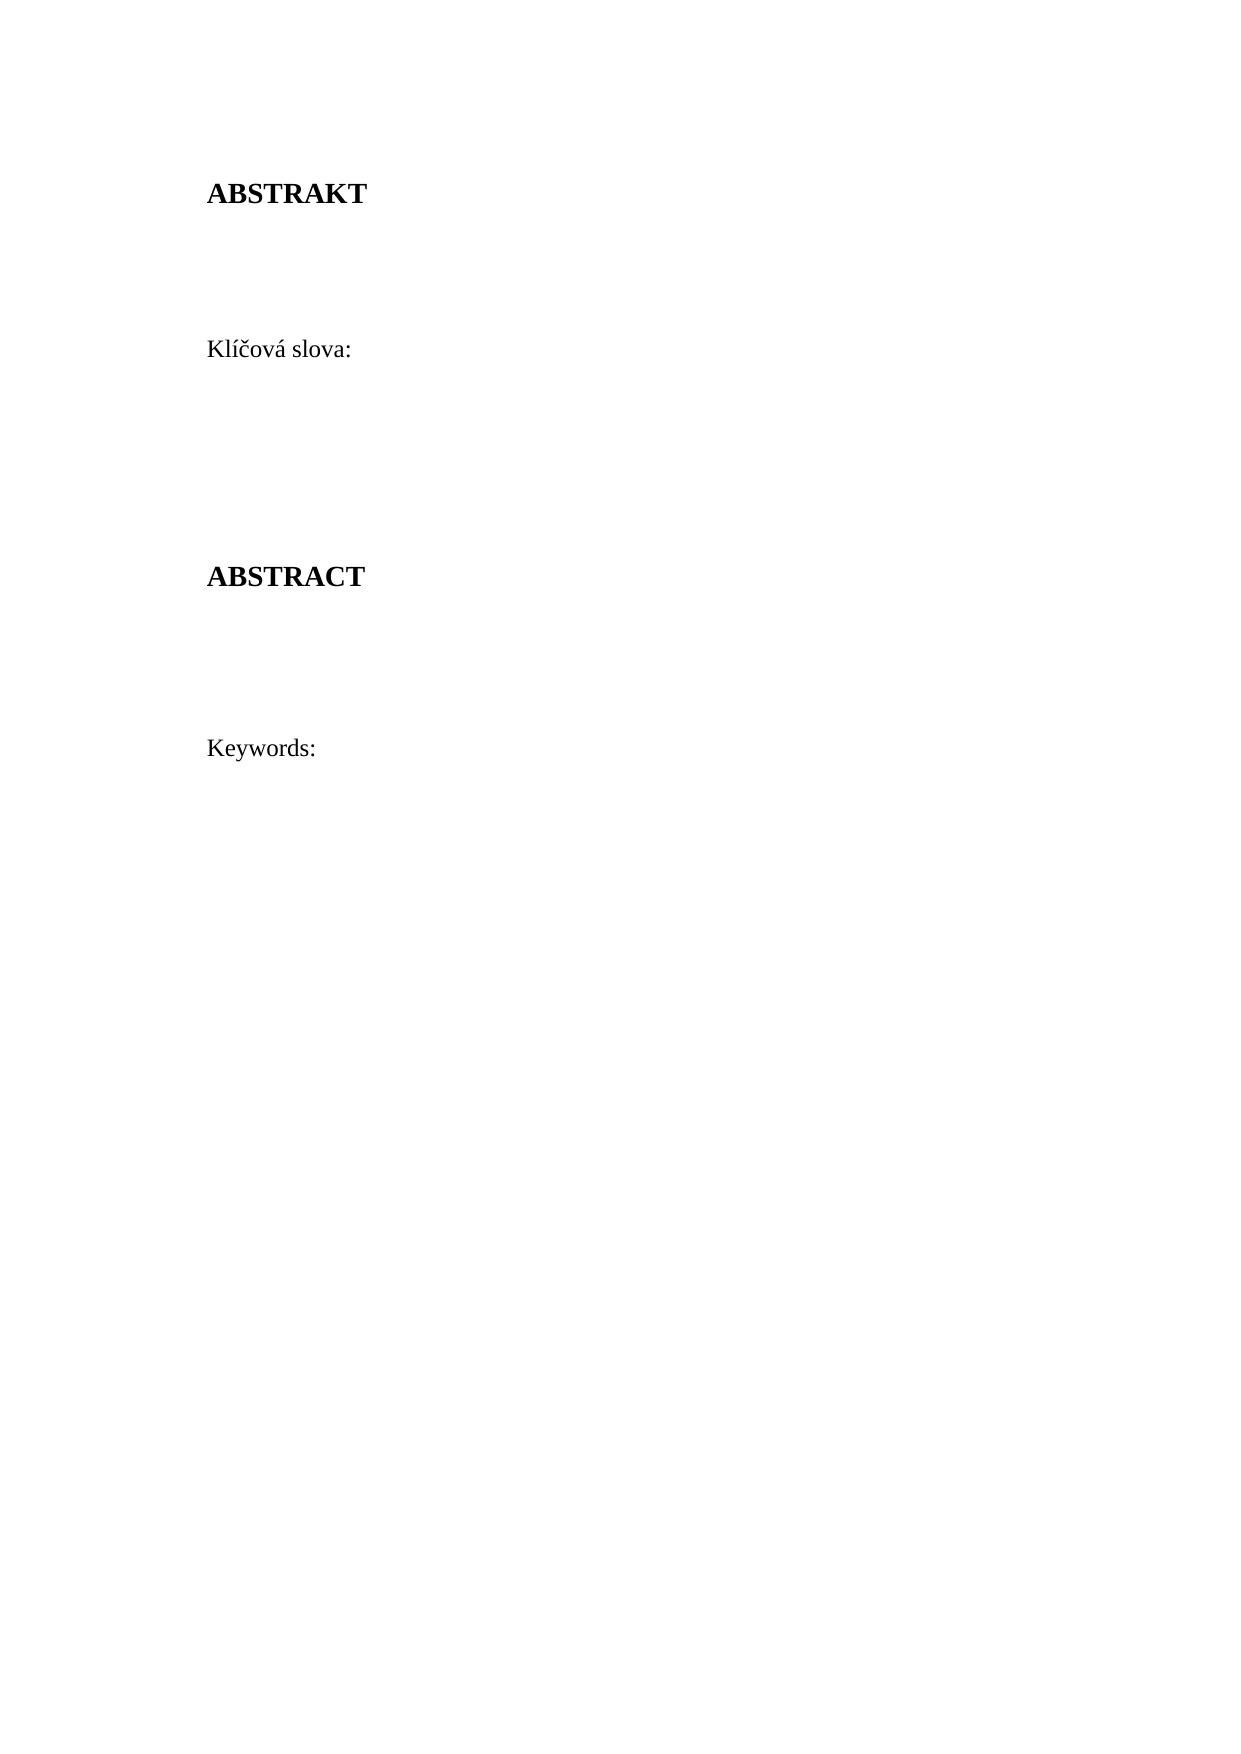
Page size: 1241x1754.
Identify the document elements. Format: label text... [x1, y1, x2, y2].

title ABSTRACT [207, 560, 1122, 592]
text Klíčová slova: [207, 335, 1122, 363]
text Abstrakt [207, 177, 1122, 209]
text Keywords: [207, 734, 1122, 762]
